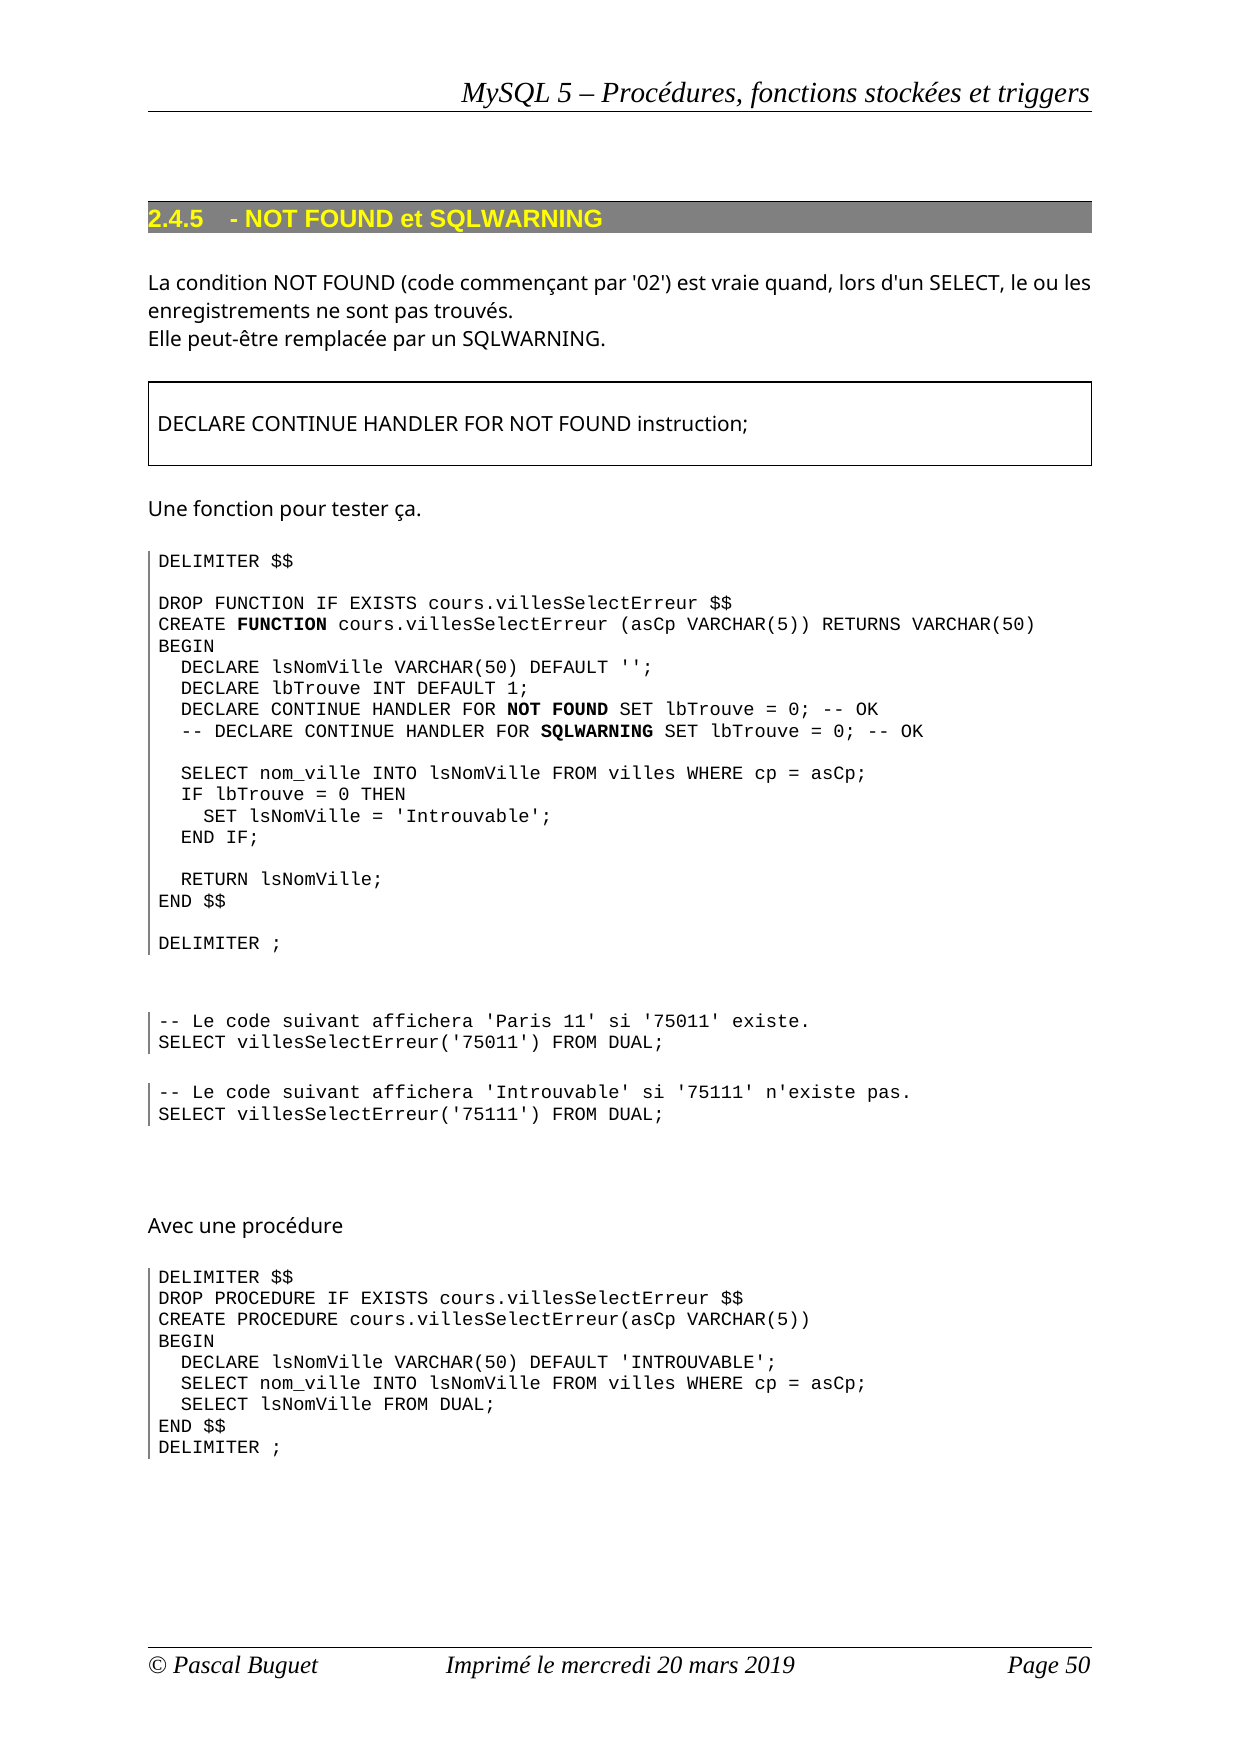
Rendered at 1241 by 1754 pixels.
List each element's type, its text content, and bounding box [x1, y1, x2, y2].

text SELECT lsNomVille FROM DUAL; [150, 1395, 1092, 1416]
text -- Le code suivant affichera 'Paris 11' si '75011' existe. [150, 1012, 1092, 1033]
subtitle - NOT FOUND et SQLWARNING [148, 202, 1092, 233]
text END $$ [150, 1416, 1092, 1438]
text CREATE PROCEDURE cours.villesSelectErreur(asCp VARCHAR(5)) [150, 1310, 1092, 1331]
text Une fonction pour tester ça. [148, 494, 1092, 523]
text RETURN lsNomVille; [150, 870, 1092, 891]
text DELIMITER $$ [150, 1268, 1092, 1289]
text DECLARE lsNomVille VARCHAR(50) DEFAULT 'INTROUVABLE'; [150, 1353, 1092, 1374]
text END $$ [150, 891, 1092, 913]
text -- Le code suivant affichera 'Introuvable' si '75111' n'existe pas. [150, 1083, 1092, 1104]
text DECLARE lbTrouve INT DEFAULT 1; [150, 679, 1092, 700]
text -- DECLARE CONTINUE HANDLER FOR SQLWARNING SET lbTrouve = 0; -- OK [150, 721, 1092, 743]
text SELECT villesSelectErreur('75011') FROM DUAL; [150, 1033, 1092, 1054]
text DECLARE lsNomVille VARCHAR(50) DEFAULT ''; [150, 658, 1092, 679]
text DROP PROCEDURE IF EXISTS cours.villesSelectErreur $$ [150, 1289, 1092, 1310]
text SET lsNomVille = 'Introuvable'; [150, 806, 1092, 828]
text BEGIN [150, 636, 1092, 658]
text Elle peut-être remplacée par un SQLWARNING. [148, 324, 1092, 353]
text CREATE FUNCTION cours.villesSelectErreur (asCp VARCHAR(5)) RETURNS VARCHAR(50) [150, 615, 1092, 636]
text Avec une procédure [148, 1211, 1092, 1239]
text IF lbTrouve = 0 THEN [150, 785, 1092, 806]
text DELIMITER ; [150, 934, 1092, 955]
text La condition NOT FOUND (code commençant par '02') est vraie quand, lors d'un SELECT, le ou les enregistrements ne sont pas trouvés. [148, 268, 1092, 324]
text DROP FUNCTION IF EXISTS cours.villesSelectErreur $$ [150, 594, 1092, 615]
text END IF; [150, 828, 1092, 849]
text DECLARE CONTINUE HANDLER FOR NOT FOUND instruction; [149, 383, 1091, 465]
text DELIMITER $$ [150, 551, 1092, 573]
text DECLARE CONTINUE HANDLER FOR NOT FOUND SET lbTrouve = 0; -- OK [150, 700, 1092, 721]
text DELIMITER ; [150, 1438, 1092, 1459]
text SELECT nom_ville INTO lsNomVille FROM villes WHERE cp = asCp; [150, 1374, 1092, 1395]
text SELECT nom_ville INTO lsNomVille FROM villes WHERE cp = asCp; [150, 764, 1092, 785]
text BEGIN [150, 1331, 1092, 1353]
text SELECT villesSelectErreur('75111') FROM DUAL; [150, 1104, 1092, 1126]
